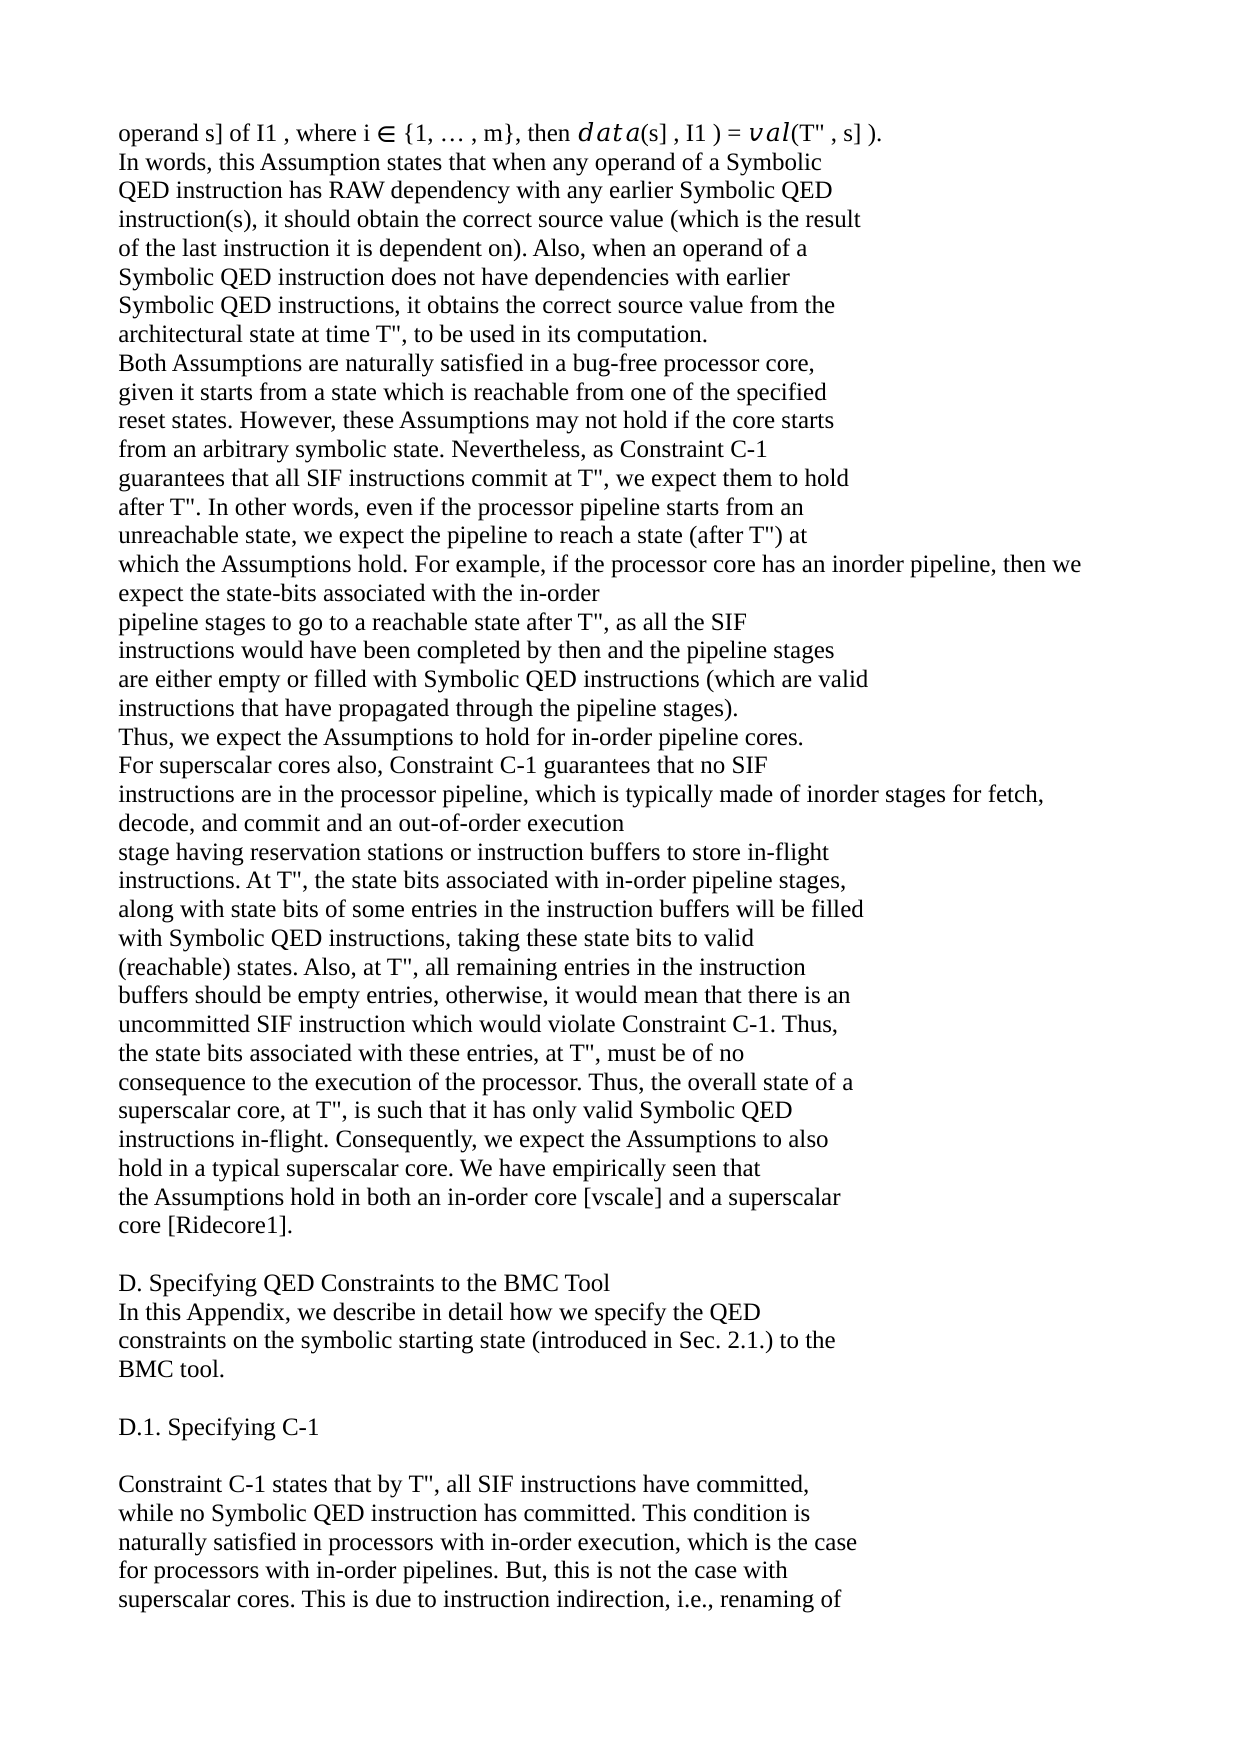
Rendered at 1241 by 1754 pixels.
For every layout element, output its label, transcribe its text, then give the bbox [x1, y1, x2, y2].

text constraints on the symbolic starting state (introduced in Sec. 2.1.) to the [118, 1326, 1122, 1354]
text instructions in-flight. Consequently, we expect the Assumptions to also [118, 1124, 1122, 1153]
text for processors with in-order pipelines. But, this is not the case with [118, 1556, 1122, 1584]
text given it starts from a state which is reachable from one of the specified [118, 377, 1122, 406]
text buffers should be empty entries, otherwise, it would mean that there is an [118, 981, 1122, 1009]
text core [Ridecore1]. [118, 1211, 1122, 1239]
text pipeline stages to go to a reachable state after T", as all the SIF [118, 607, 1122, 636]
text Thus, we expect the Assumptions to hold for in-order pipeline cores. [118, 722, 1122, 751]
text D. Specifying QED Constraints to the BMC Tool [118, 1268, 1122, 1297]
text reset states. However, these Assumptions may not hold if the core starts [118, 406, 1122, 434]
text hold in a typical superscalar core. We have empirically seen that [118, 1153, 1122, 1182]
text from an arbitrary symbolic state. Nevertheless, as Constraint C-1 [118, 434, 1122, 463]
text superscalar core, at T", is such that it has only valid Symbolic QED [118, 1096, 1122, 1124]
text are either empty or filled with Symbolic QED instructions (which are valid [118, 664, 1122, 693]
text the Assumptions hold in both an in-order core [vscale] and a superscalar [118, 1182, 1122, 1211]
text Symbolic QED instructions, it obtains the correct source value from the [118, 291, 1122, 319]
text instruction(s), it should obtain the correct source value (which is the result [118, 204, 1122, 233]
text unreachable state, we expect the pipeline to reach a state (after T") at [118, 521, 1122, 549]
text which the Assumptions hold. For example, if the processor core has an inorder pipeline, then we expect the state-bits associated with the in-order [118, 549, 1122, 607]
text instructions would have been completed by then and the pipeline stages [118, 636, 1122, 664]
text stage having reservation stations or instruction buffers to store in-flight [118, 837, 1122, 866]
text In this Appendix, we describe in detail how we specify the QED [118, 1297, 1122, 1326]
text guarantees that all SIF instructions commit at T", we expect them to hold [118, 463, 1122, 492]
text Constraint C-1 states that by T", all SIF instructions have committed, [118, 1469, 1122, 1498]
text (reachable) states. Also, at T", all remaining entries in the instruction [118, 952, 1122, 981]
text Symbolic QED instruction does not have dependencies with earlier [118, 262, 1122, 291]
text while no Symbolic QED instruction has committed. This condition is [118, 1498, 1122, 1527]
text consequence to the execution of the processor. Thus, the overall state of a [118, 1067, 1122, 1096]
text the state bits associated with these entries, at T", must be of no [118, 1038, 1122, 1067]
text architectural state at time T", to be used in its computation. [118, 319, 1122, 348]
text instructions. At T", the state bits associated with in-order pipeline stages, [118, 866, 1122, 894]
text For superscalar cores also, Constraint C-1 guarantees that no SIF [118, 751, 1122, 779]
text along with state bits of some entries in the instruction buffers will be filled [118, 894, 1122, 923]
text D.1. Specifying C-1 [118, 1412, 1122, 1441]
text after T". In other words, even if the processor pipeline starts from an [118, 492, 1122, 521]
text In words, this Assumption states that when any operand of a Symbolic [118, 147, 1122, 176]
text instructions that have propagated through the pipeline stages). [118, 693, 1122, 722]
text of the last instruction it is dependent on). Also, when an operand of a [118, 233, 1122, 262]
text BMC tool. [118, 1354, 1122, 1383]
text with Symbolic QED instructions, taking these state bits to valid [118, 923, 1122, 952]
text superscalar cores. This is due to instruction indirection, i.e., renaming of [118, 1584, 1122, 1613]
text Both Assumptions are naturally satisfied in a bug-free processor core, [118, 348, 1122, 377]
text QED instruction has RAW dependency with any earlier Symbolic QED [118, 176, 1122, 204]
text naturally satisfied in processors with in-order execution, which is the case [118, 1527, 1122, 1556]
text uncommitted SIF instruction which would violate Constraint C-1. Thus, [118, 1009, 1122, 1038]
text operand s] of I1 , where i ∈ {1, … , m}, then 𝑑𝑎𝑡𝑎(s] , I1 ) = 𝑣𝑎𝑙(T" , s] ). [118, 118, 1122, 147]
text instructions are in the processor pipeline, which is typically made of inorder stages for fetch, decode, and commit and an out-of-order execution [118, 779, 1122, 837]
